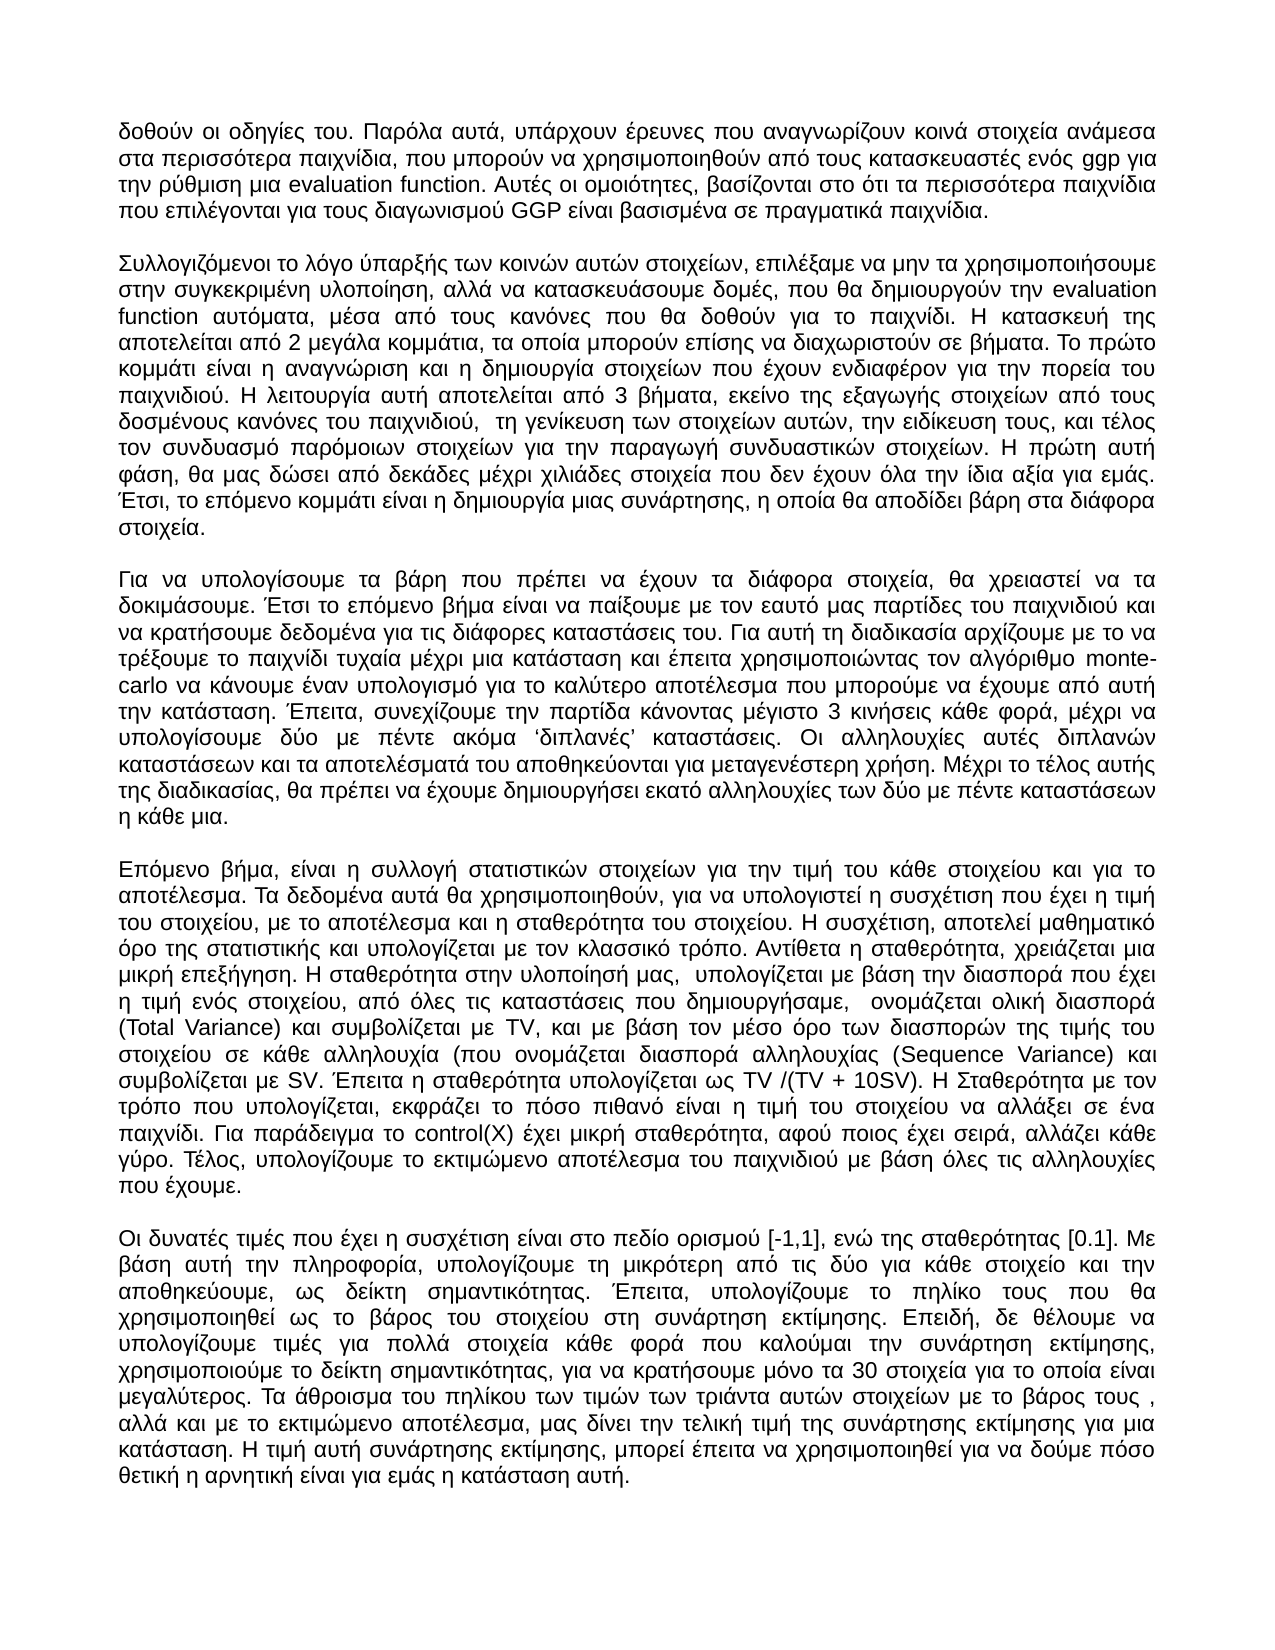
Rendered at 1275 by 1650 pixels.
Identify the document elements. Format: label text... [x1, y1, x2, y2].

text δοθούν οι οδηγίες του. Παρόλα αυτά, υπάρχουν έρευνες που αναγνωρίζουν κοινά στοιχεία ανάμεσα στα περισσότερα παιχνίδια, που μπορούν να χρησιμοποιηθούν από τους κατασκευαστές ενός ggp για την ρύθμιση μια evaluation function. Αυτές οι ομοιότητες, βασίζονται στο ότι τα περισσότερα παιχνίδια που επιλέγονται για τους διαγωνισμού GGP είναι βασισμένα σε πραγματικά παιχνίδια. [118, 118, 1157, 223]
text Οι δυνατές τιμές που έχει η συσχέτιση είναι στο πεδίο ορισμού [-1,1], ενώ της σταθερότητας [0.1]. Με βάση αυτή την πληροφορία, υπολογίζουμε τη μικρότερη από τις δύο για κάθε στοιχείο και την αποθηκεύουμε, ως δείκτη σημαντικότητας. Έπειτα, υπολογίζουμε το πηλίκο τους που θα χρησιμοποιηθεί ως το βάρος του στοιχείου στη συνάρτηση εκτίμησης. Επειδή, δε θέλουμε να υπολογίζουμε τιμές για πολλά στοιχεία κάθε φορά που καλούμαι την συνάρτηση εκτίμησης, χρησιμοποιούμε το δείκτη σημαντικότητας, για να κρατήσουμε μόνο τα 30 στοιχεία για το οποία είναι μεγαλύτερος. Τα άθροισμα του πηλίκου των τιμών των τριάντα αυτών στοιχείων με το βάρος τους , αλλά και με το εκτιμώμενο αποτέλεσμα, μας δίνει την τελική τιμή της συνάρτησης εκτίμησης για μια κατάσταση. Η τιμή αυτή συνάρτησης εκτίμησης, μπορεί έπειτα να χρησιμοποιηθεί για να δούμε πόσο θετική η αρνητική είναι για εμάς η κατάσταση αυτή. [118, 1225, 1157, 1488]
text Για να υπολογίσουμε τα βάρη που πρέπει να έχουν τα διάφορα στοιχεία, θα χρειαστεί να τα δοκιμάσουμε. Έτσι το επόμενο βήμα είναι να παίξουμε με τον εαυτό μας παρτίδες του παιχνιδιού και να κρατήσουμε δεδομένα για τις διάφορες καταστάσεις του. Για αυτή τη διαδικασία αρχίζουμε με το να τρέξουμε το παιχνίδι τυχαία μέχρι μια κατάσταση και έπειτα χρησιμοποιώντας τον αλγόριθμο monte-carlo να κάνουμε έναν υπολογισμό για το καλύτερο αποτέλεσμα που μπορούμε να έχουμε από αυτή την κατάσταση. Έπειτα, συνεχίζουμε την παρτίδα κάνοντας μέγιστο 3 κινήσεις κάθε φορά, μέχρι να υπολογίσουμε δύο με πέντε ακόμα ‘διπλανές’ καταστάσεις. Οι αλληλουχίες αυτές διπλανών καταστάσεων και τα αποτελέσματά του αποθηκεύονται για μεταγενέστερη χρήση. Μέχρι το τέλος αυτής της διαδικασίας, θα πρέπει να έχουμε δημιουργήσει εκατό αλληλουχίες των δύο με πέντε καταστάσεων η κάθε μια. [118, 566, 1157, 830]
text Επόμενο βήμα, είναι η συλλογή στατιστικών στοιχείων για την τιμή του κάθε στοιχείου και για το αποτέλεσμα. Τα δεδομένα αυτά θα χρησιμοποιηθούν, για να υπολογιστεί η συσχέτιση που έχει η τιμή του στοιχείου, με το αποτέλεσμα και η σταθερότητα του στοιχείου. Η συσχέτιση, αποτελεί μαθηματικό όρο της στατιστικής και υπολογίζεται με τον κλασσικό τρόπο. Αντίθετα η σταθερότητα, χρειάζεται μια μικρή επεξήγηση. Η σταθερότητα στην υλοποίησή μας, υπολογίζεται με βάση την διασπορά που έχει η τιμή ενός στοιχείου, από όλες τις καταστάσεις που δημιουργήσαμε, ονομάζεται ολική διασπορά (Total Variance) και συμβολίζεται με TV, και με βάση τον μέσο όρο των διασπορών της τιμής του στοιχείου σε κάθε αλληλουχία (που ονομάζεται διασπορά αλληλουχίας (Sequence Variance) και συμβολίζεται με SV. Έπειτα η σταθερότητα υπολογίζεται ως TV /(TV + 10SV). Η Σταθερότητα με τον τρόπο που υπολογίζεται, εκφράζει το πόσο πιθανό είναι η τιμή του στοιχείου να αλλάξει σε ένα παιχνίδι. Για παράδειγμα το control(X) έχει μικρή σταθερότητα, αφού ποιος έχει σειρά, αλλάζει κάθε γύρο. Τέλος, υπολογίζουμε το εκτιμώμενο αποτέλεσμα του παιχνιδιού με βάση όλες τις αλληλουχίες που έχουμε. [118, 856, 1157, 1199]
text Συλλογιζόμενοι το λόγο ύπαρξής των κοινών αυτών στοιχείων, επιλέξαμε να μην τα χρησιμοποιήσουμε στην συγκεκριμένη υλοποίηση, αλλά να κατασκευάσουμε δομές, που θα δημιουργούν την evaluation function αυτόματα, μέσα από τους κανόνες που θα δοθούν για το παιχνίδι. Η κατασκευή της αποτελείται από 2 μεγάλα κομμάτια, τα οποία μπορούν επίσης να διαχωριστούν σε βήματα. Το πρώτο κομμάτι είναι η αναγνώριση και η δημιουργία στοιχείων που έχουν ενδιαφέρον για την πορεία του παιχνιδιού. Η λειτουργία αυτή αποτελείται από 3 βήματα, εκείνο της εξαγωγής στοιχείων από τους δοσμένους κανόνες του παιχνιδιού, τη γενίκευση των στοιχείων αυτών, την ειδίκευση τους, και τέλος τον συνδυασμό παρόμοιων στοιχείων για την παραγωγή συνδυαστικών στοιχείων. Η πρώτη αυτή φάση, θα μας δώσει από δεκάδες μέχρι χιλιάδες στοιχεία που δεν έχουν όλα την ίδια αξία για εμάς. Έτσι, το επόμενο κομμάτι είναι η δημιουργία μιας συνάρτησης, η οποία θα αποδίδει βάρη στα διάφορα στοιχεία. [118, 250, 1157, 540]
